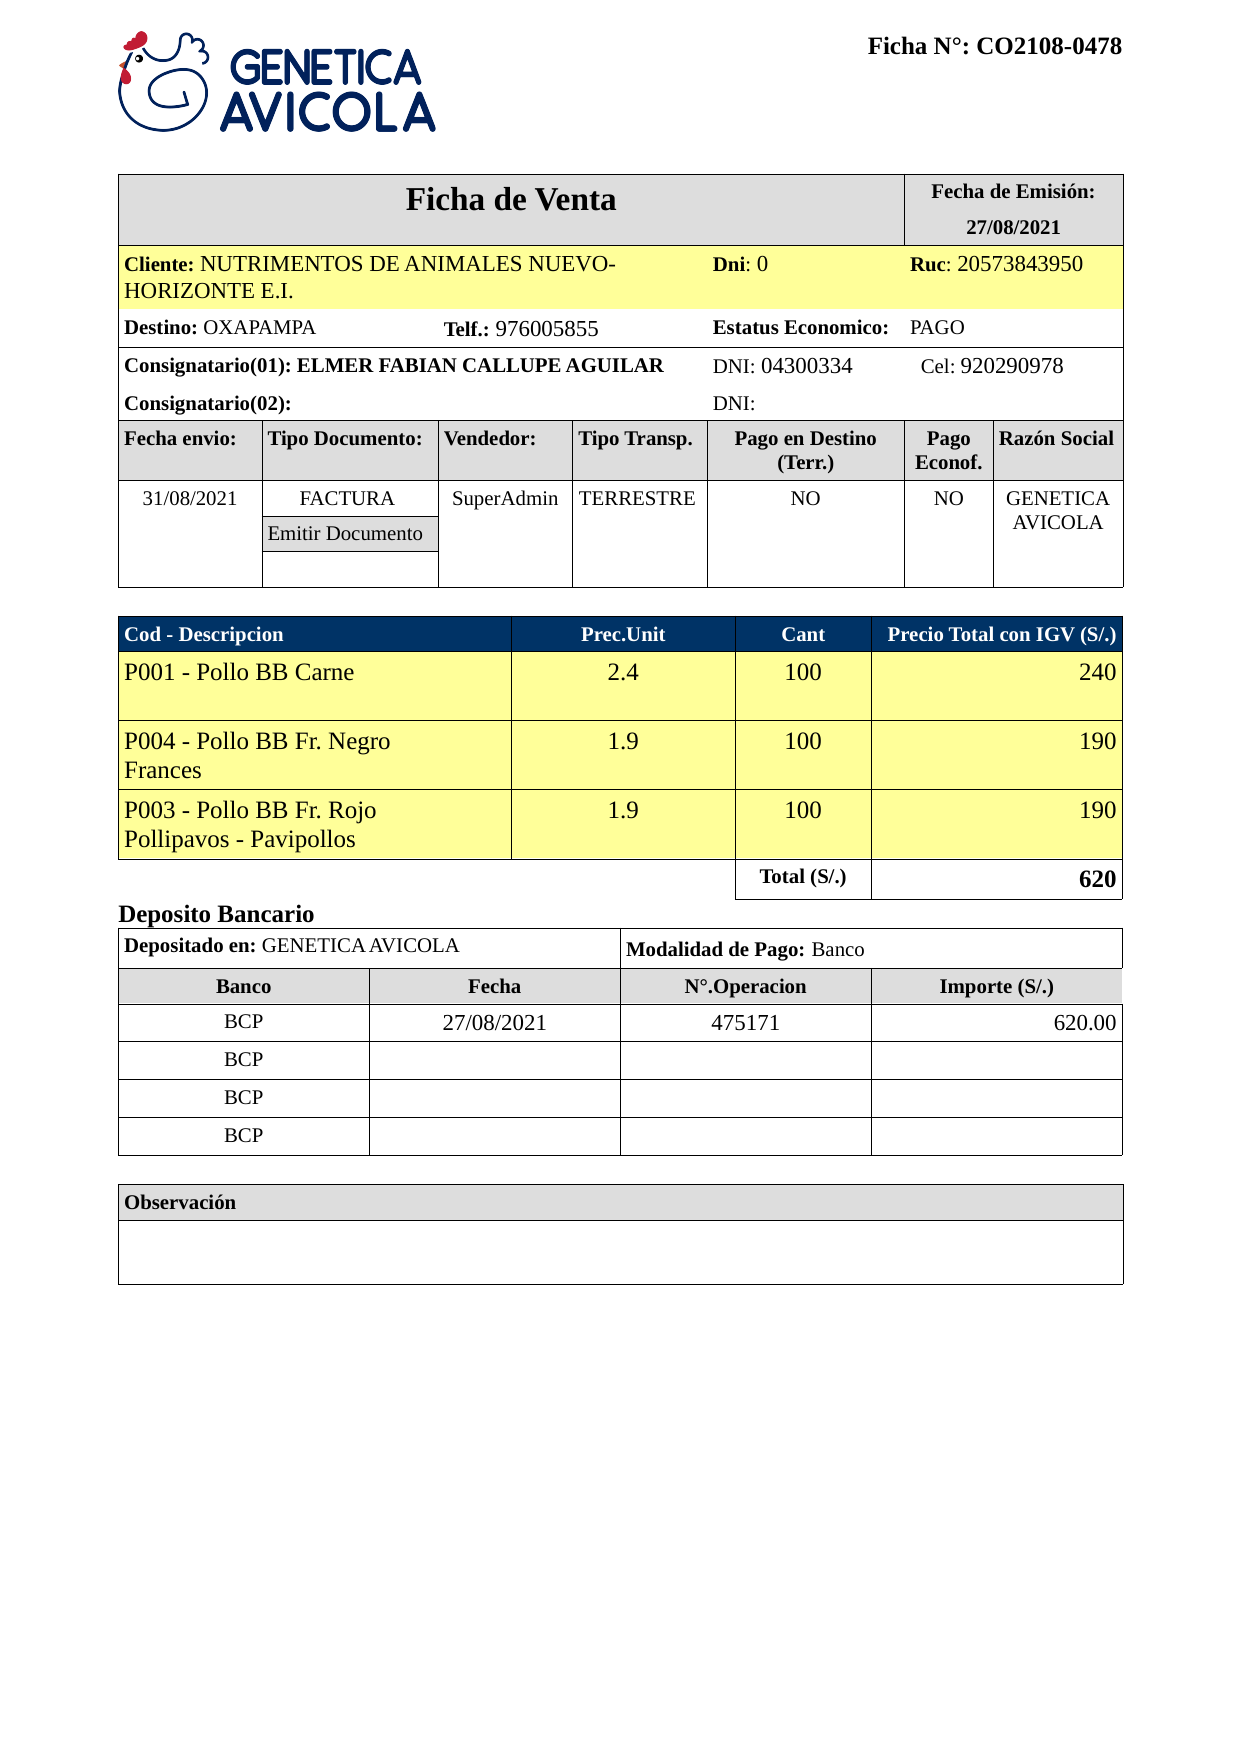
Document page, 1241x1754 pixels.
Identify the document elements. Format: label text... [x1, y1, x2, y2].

table_cell Total (S/.) [736, 860, 871, 899]
table_cell P001 - Pollo BB Carne [119, 652, 511, 720]
table_cell Ruc: 20573843950 [904, 246, 1123, 309]
table_header Observación [119, 1185, 1123, 1220]
table_cell [621, 1118, 871, 1155]
table_cell Razón Social [994, 421, 1123, 480]
table_cell SuperAdmin [439, 481, 572, 587]
table_cell [119, 1221, 1123, 1284]
table_cell 1.9 [512, 721, 735, 789]
table_cell 100 [736, 652, 871, 720]
table_header Prec.Unit [512, 617, 735, 651]
table_cell Cel: 920290978 [915, 348, 1123, 385]
table_header Cant [736, 617, 871, 651]
table_cell BCP [119, 1042, 369, 1079]
table_cell Vendedor: [439, 421, 572, 480]
table_cell Consignatario(02): [119, 385, 707, 420]
table_cell Fecha [370, 969, 620, 1003]
table_cell 100 [736, 721, 871, 789]
table_cell Cliente: NUTRIMENTOS DE ANIMALES NUEVO-HORIZONTE E.I. [119, 246, 707, 309]
table_cell 620 [872, 860, 1122, 899]
table_cell 620.00 [872, 1005, 1122, 1041]
table_cell NO [708, 481, 904, 587]
picture [118, 31, 436, 132]
text Deposito Bancario [118, 899, 1122, 928]
table_cell 2.4 [512, 652, 735, 720]
table_cell P004 - Pollo BB Fr. Negro Frances [119, 721, 511, 789]
table_cell [872, 1080, 1122, 1117]
table_cell 190 [872, 721, 1122, 789]
table_cell 190 [872, 790, 1122, 858]
table_cell TERRESTRE [573, 481, 707, 587]
table_header Modalidad de Pago: Banco [621, 929, 1122, 968]
table_cell P003 - Pollo BB Fr. Rojo Pollipavos - Pavipollos [119, 790, 511, 858]
table_cell FACTURA [263, 481, 438, 516]
table_cell Telf.: 976005855 [438, 309, 707, 347]
table_header Cod - Descripcion [119, 617, 511, 651]
table_cell [872, 1042, 1122, 1079]
table_cell Dni: 0 [707, 246, 904, 309]
table_cell Fecha envio: [119, 421, 262, 480]
table_cell 475171 [621, 1005, 871, 1041]
table_cell BCP [119, 1005, 369, 1041]
table_cell Pago Econof. [905, 421, 993, 480]
table_cell [511, 860, 735, 899]
table_cell [370, 1042, 620, 1079]
table_header Fecha de Emisión: [905, 175, 1123, 209]
table_cell [263, 552, 438, 587]
table_header Depositado en: GENETICA AVICOLA [119, 929, 620, 968]
table_cell Pago en Destino (Terr.) [708, 421, 904, 480]
table_cell [621, 1042, 871, 1079]
table_cell [621, 1080, 871, 1117]
table_cell Destino: OXAPAMPA [119, 309, 438, 347]
table_cell [370, 1118, 620, 1155]
table_cell 31/08/2021 [119, 481, 262, 587]
table_cell Importe (S/.) [872, 969, 1122, 1003]
table_header Ficha de Venta [119, 175, 904, 245]
table_cell Tipo Documento: [263, 421, 438, 480]
table_cell 27/08/2021 [905, 209, 1123, 245]
table_cell DNI: 04300334 [707, 348, 915, 385]
table_cell BCP [119, 1118, 369, 1155]
table_cell BCP [119, 1080, 369, 1117]
table_cell GENETICA AVICOLA [994, 481, 1123, 587]
table_cell Emitir Documento [263, 517, 438, 551]
table_cell 1.9 [512, 790, 735, 858]
table_cell NO [905, 481, 993, 587]
table_cell 27/08/2021 [370, 1005, 620, 1041]
table_cell Banco [119, 969, 369, 1003]
table_header Precio Total con IGV (S/.) [872, 617, 1122, 651]
table_cell [872, 1118, 1122, 1155]
table_cell DNI: [707, 385, 1123, 420]
table_cell Tipo Transp. [573, 421, 707, 480]
table_cell [118, 860, 511, 899]
table_cell 240 [872, 652, 1122, 720]
table_cell 100 [736, 790, 871, 858]
table_cell [370, 1080, 620, 1117]
table_cell Estatus Economico: [707, 309, 904, 347]
table_cell Consignatario(01): ELMER FABIAN CALLUPE AGUILAR [119, 348, 707, 385]
table_cell PAGO [904, 309, 1123, 347]
table_cell N°.Operacion [621, 969, 871, 1003]
